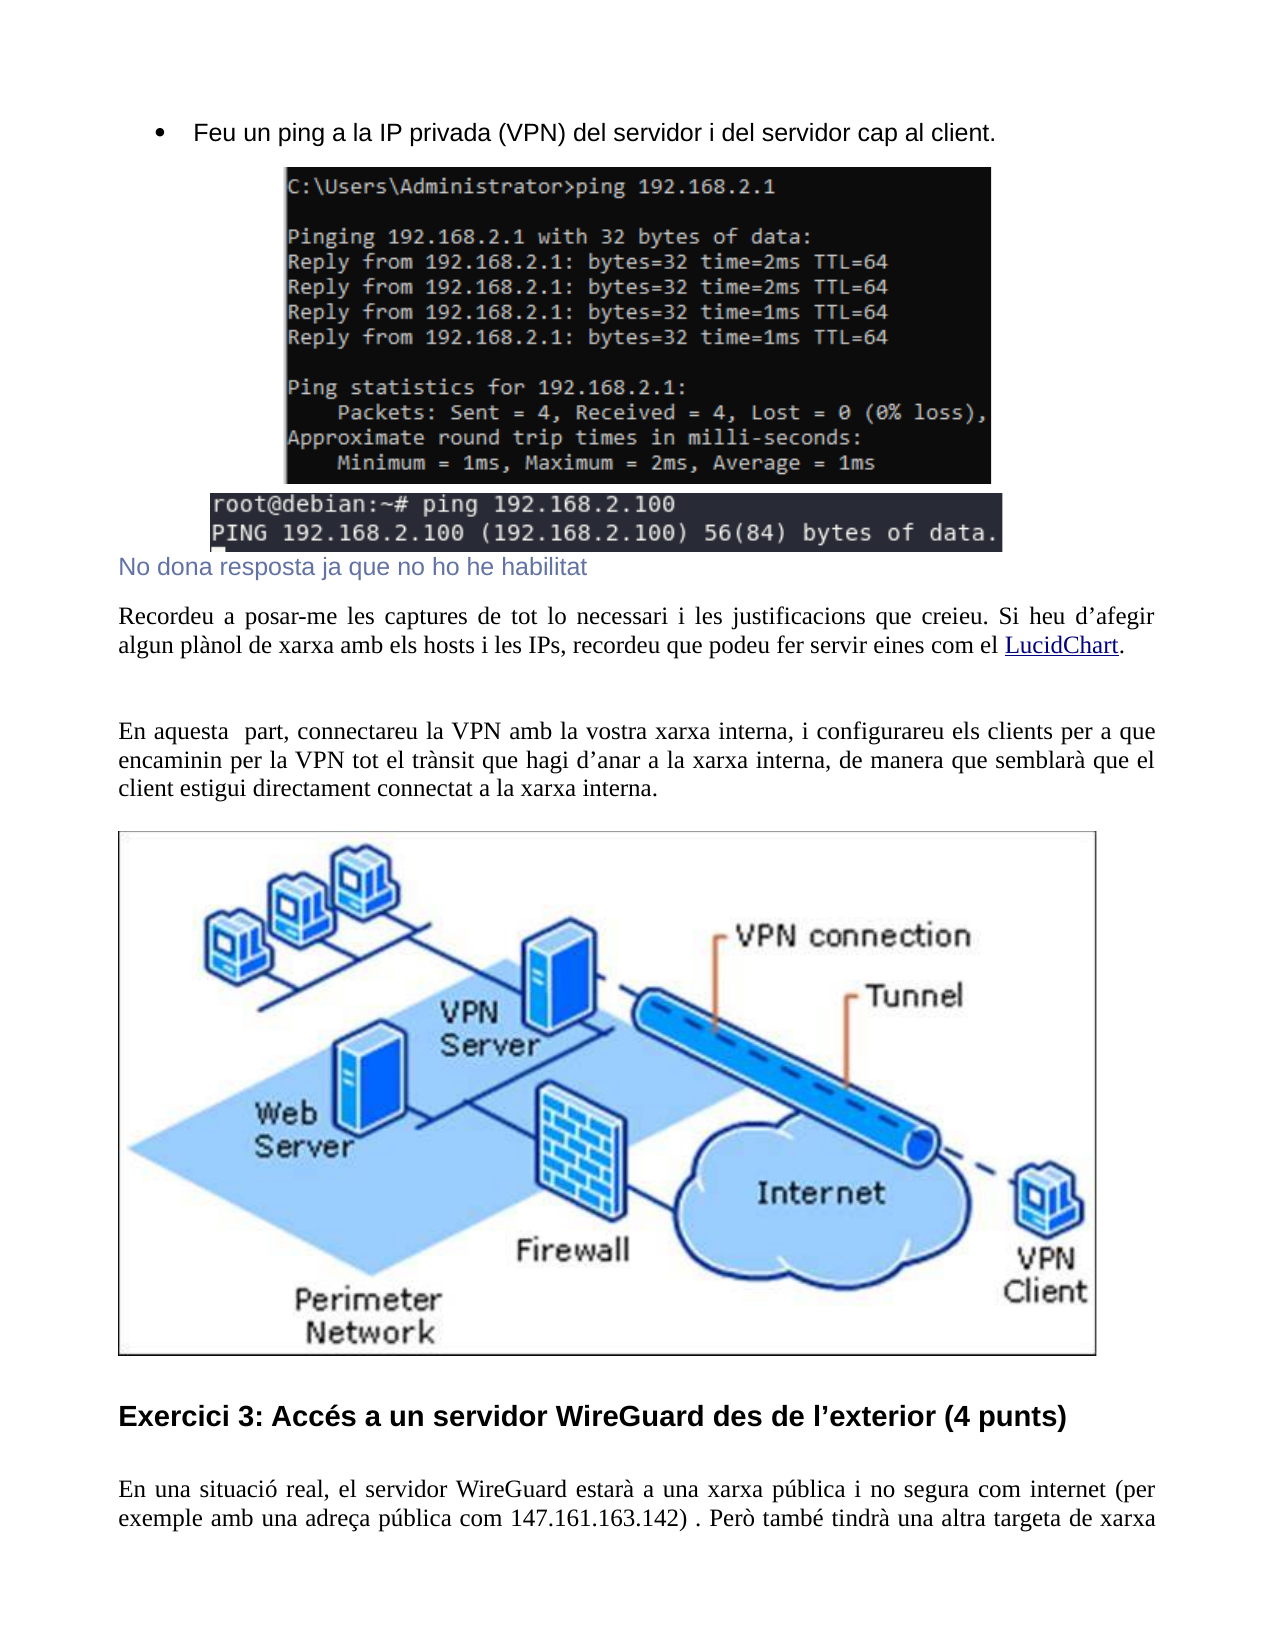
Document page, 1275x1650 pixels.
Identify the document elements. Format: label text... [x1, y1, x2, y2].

picture [283, 167, 992, 484]
picture [210, 493, 1003, 552]
list Feu un ping a la IP privada (VPN) del servidor i del servidor cap al client. [156, 118, 1157, 147]
picture [118, 831, 1097, 1356]
list No dona resposta ja que no ho he habilitat [118, 189, 1157, 580]
text Recordeu a posar-me les captures de tot lo necessari i les justificacions que creieu. Si heu d’afegir algun plànol de xarxa amb els hosts i les IPs, recordeu que podeu fer servir eines com el LucidChart. [118, 601, 1157, 658]
text En una situació real, el servidor WireGuard estarà a una xarxa pública i no segura com internet (per exemple amb una adreça pública com 147.161.163.142) . Però també tindrà una altra targeta de xarxa [118, 1474, 1157, 1532]
text En aquesta part, connectareu la VPN amb la vostra xarxa interna, i configurareu els clients per a que encaminin per la VPN tot el trànsit que hagi d’anar a la xarxa interna, de manera que semblarà que el client estigui directament connectat a la xarxa interna. [118, 716, 1157, 802]
subtitle Exercici 3: Accés a un servidor WireGuard des de l’exterior (4 punts) [118, 1399, 1157, 1433]
